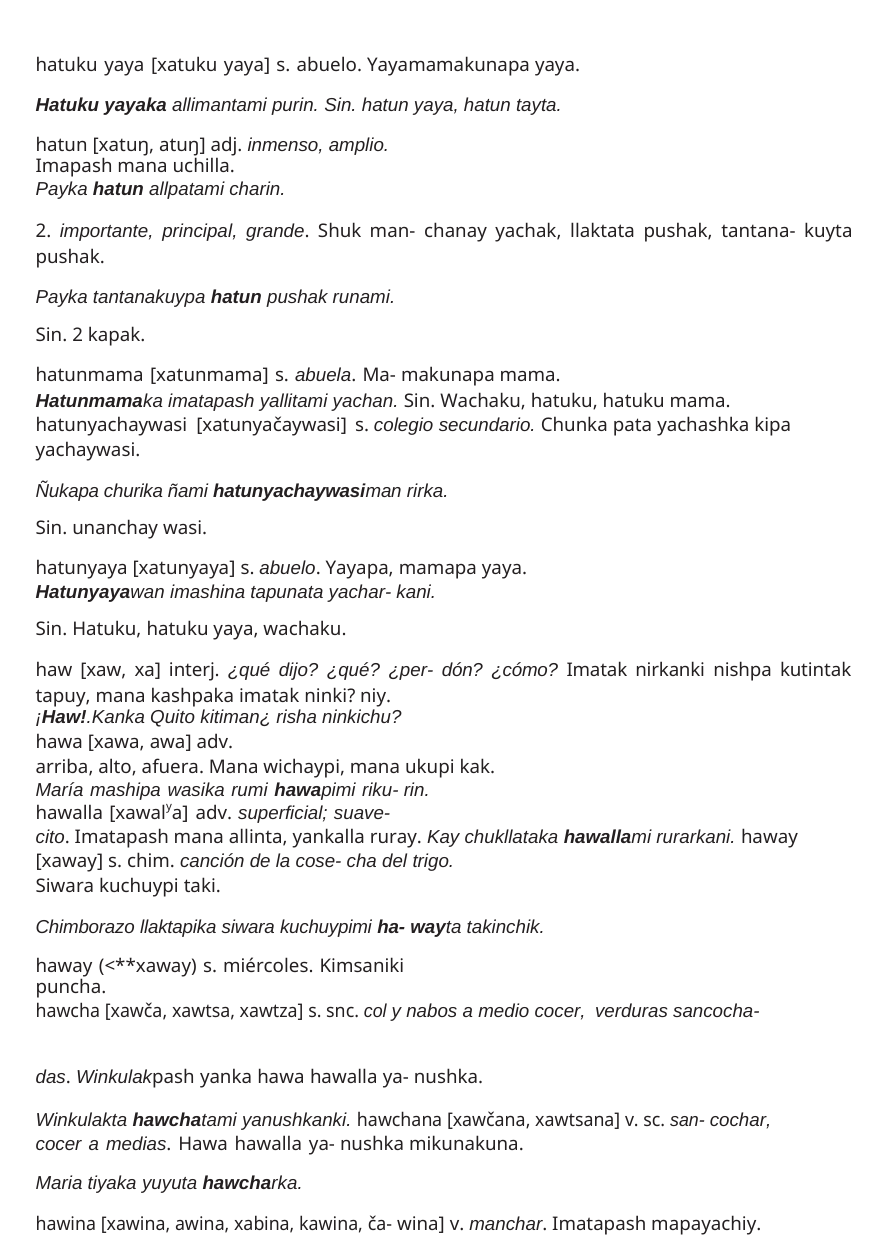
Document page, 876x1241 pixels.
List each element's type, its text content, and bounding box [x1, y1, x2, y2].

text Chimborazo llaktapika siwara kuchuypimi ha- wayta takinchik. [35, 916, 853, 937]
text 2. importante, principal, grande. Shuk man- chanay yachak, llaktata pushak, tantana- kuyta pushak. [35, 217, 852, 269]
text Sin. Hatuku, hatuku yaya, wachaku. [35, 619, 856, 640]
text Hatunyayawan imashina tapunata yachar- kani. [35, 581, 856, 602]
text hatunyaya [xatunyaya] s. abuelo. Yayapa, mamapa yaya. [35, 555, 853, 579]
text puncha. [35, 978, 856, 998]
text María mashipa wasika rumi hawapimi riku- rin. [35, 779, 856, 801]
text hatuku yaya [xatuku yaya] s. abuelo. Yayamamakunapa yaya. [35, 52, 856, 76]
text hawcha [xawča, xawtsa, xawtza] s. snc. col y nabos a medio cocer, verduras sancocha- [35, 998, 854, 1022]
text Winkulakta hawchatami yanushkanki. hawchana [xawčana, xawtsana] v. sc. san- cochar, cocer a medias. Hawa hawalla ya- nushka mikunakuna. [35, 1107, 817, 1155]
text Sin. unanchay wasi. [35, 518, 856, 539]
text Sin. 2 kapak. [35, 325, 856, 346]
text hatunmama [xatunmama] s. abuela. Ma- makunapa mama. [35, 362, 852, 387]
text ¡Haw!.Kanka Quito kitiman¿ risha ninkichu? [35, 707, 856, 728]
text hawalla [xawalya] adv. superficial; suave- [35, 801, 856, 824]
text Payka tantanakuypa hatun pushak runami. [35, 286, 856, 308]
text Hatunmamaka imatapash yallitami yachan. Sin. Wachaku, hatuku, hatuku mama. hatunyachaywasi [xatunyačaywasi] s. colegio secundario. Chunka pata yachashka kipa yachaywasi. [35, 388, 852, 462]
text Ñukapa churika ñami hatunyachaywasiman rirka. [35, 479, 853, 501]
text Imapash mana uchilla. [35, 156, 856, 177]
text arriba, alto, afuera. Mana wichaypi, mana ukupi kak. [35, 753, 852, 778]
text Maria tiyaka yuyuta hawcharka. [35, 1173, 856, 1194]
text hawina [xawina, awina, xabina, kawina, ča- wina] v. manchar. Imatapash mapayachiy. [35, 1210, 818, 1236]
text cito. Imatapash mana allinta, yankalla ruray. Kay chukllataka hawallami rurarkani. haway [xaway] s. chim. canción de la cose- cha del trigo. [35, 824, 854, 872]
text das. Winkulakpash yanka hawa hawalla ya- nushka. [35, 1064, 856, 1089]
text Siwara kuchuypi taki. [35, 873, 856, 898]
text hawa [xawa, awa] adv. [35, 728, 856, 753]
text Payka hatun allpatami charin. [35, 178, 856, 200]
text hatun [xatuŋ, atuŋ] adj. inmenso, amplio. [35, 133, 856, 156]
text haw [xaw, xa] interj. ¿qué dijo? ¿qué? ¿per- dón? ¿cómo? Imatak nirkanki nishpa kutintak tapuy, mana kashpaka imatak ninki? niy. [35, 656, 852, 707]
text haway (<**xaway) s. miércoles. Kimsaniki [35, 954, 856, 978]
text Hatuku yayaka allimantami purin. Sin. hatun yaya, hatun tayta. [35, 94, 771, 116]
